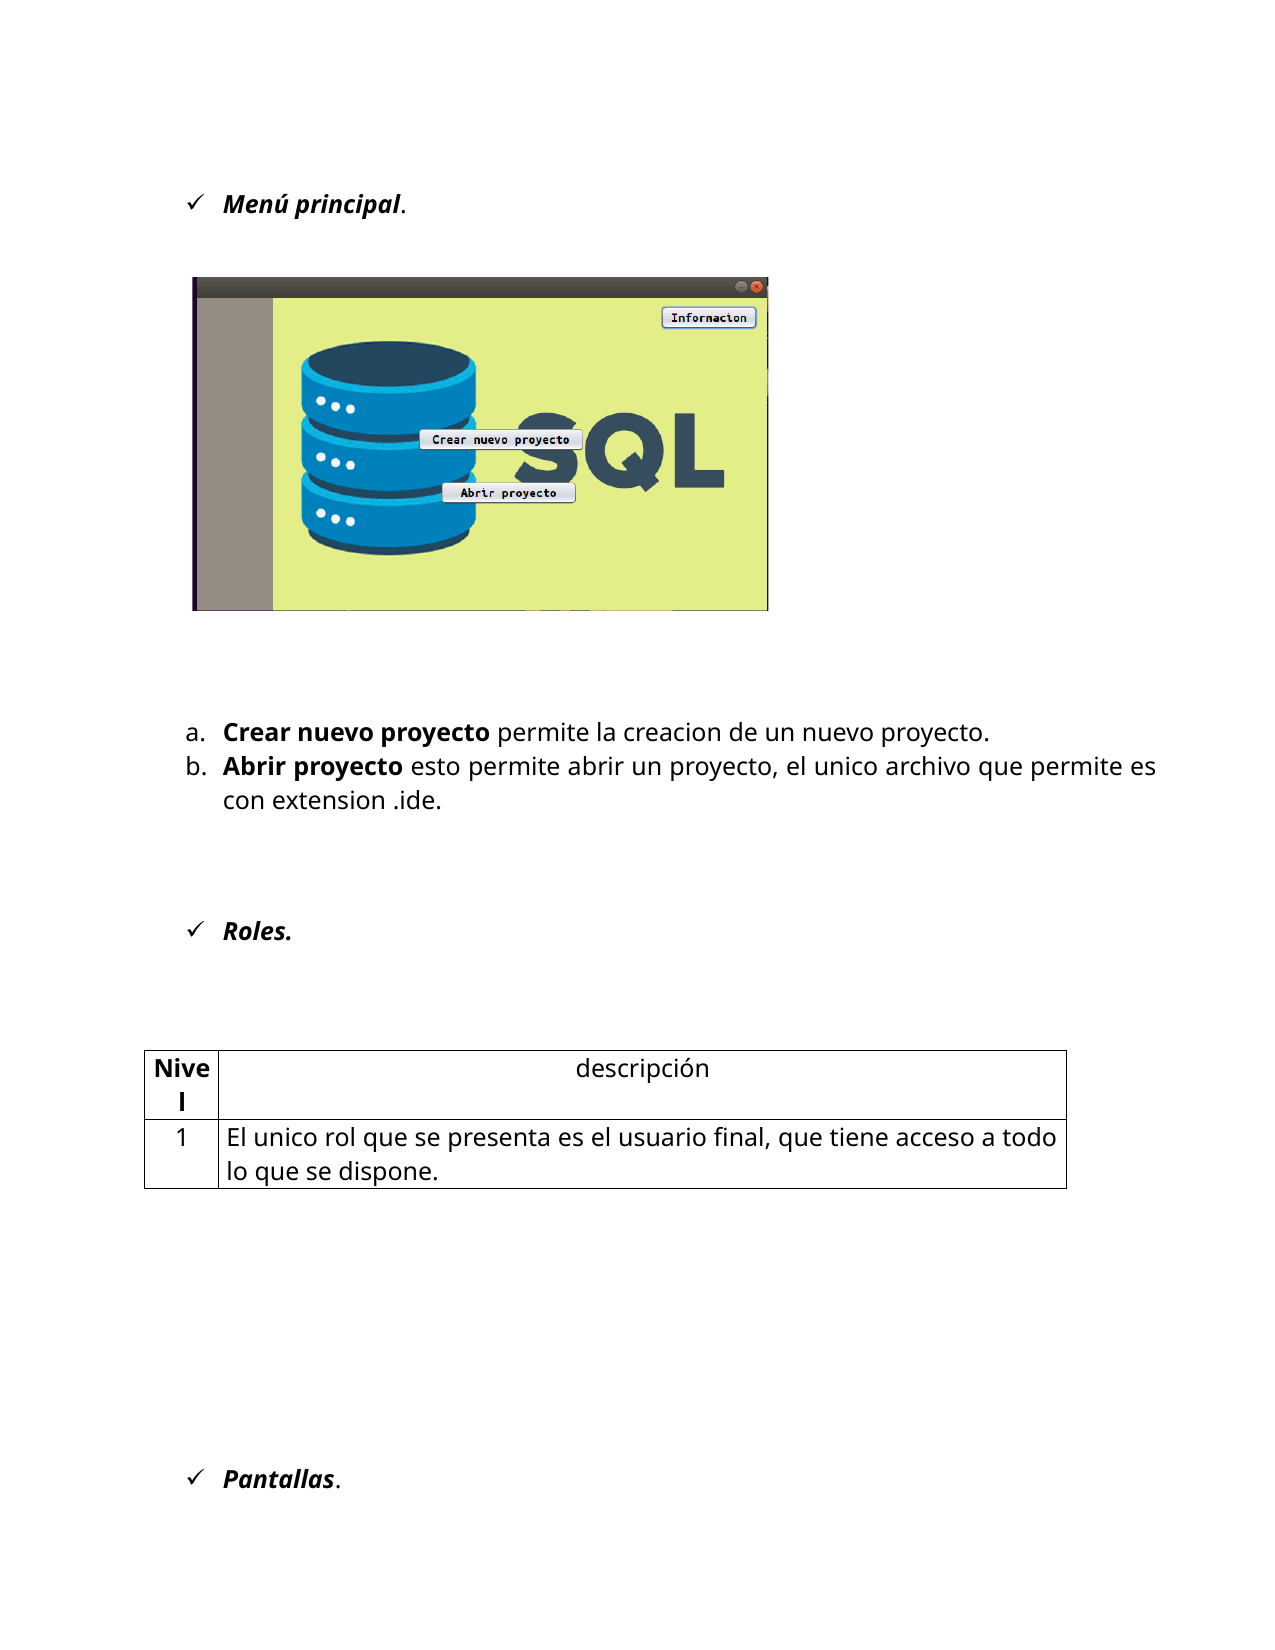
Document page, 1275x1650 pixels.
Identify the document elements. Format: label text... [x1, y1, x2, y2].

table_header descripción [219, 1051, 1066, 1119]
table_header Nivel [145, 1051, 218, 1119]
list Crear nuevo proyecto permite la creacion de un nuevo proyecto. [185, 714, 1157, 748]
list Pantallas. [185, 1462, 1157, 1496]
picture [192, 277, 769, 611]
list Abrir proyecto esto permite abrir un proyecto, el unico archivo que permite es con extension .ide. [185, 748, 1157, 817]
table_cell 1 [145, 1120, 218, 1188]
table_cell El unico rol que se presenta es el usuario final, que tiene acceso a todo lo que se dispone. [219, 1120, 1066, 1188]
list Roles. [185, 913, 1157, 947]
list Menú principal. [185, 186, 1157, 220]
